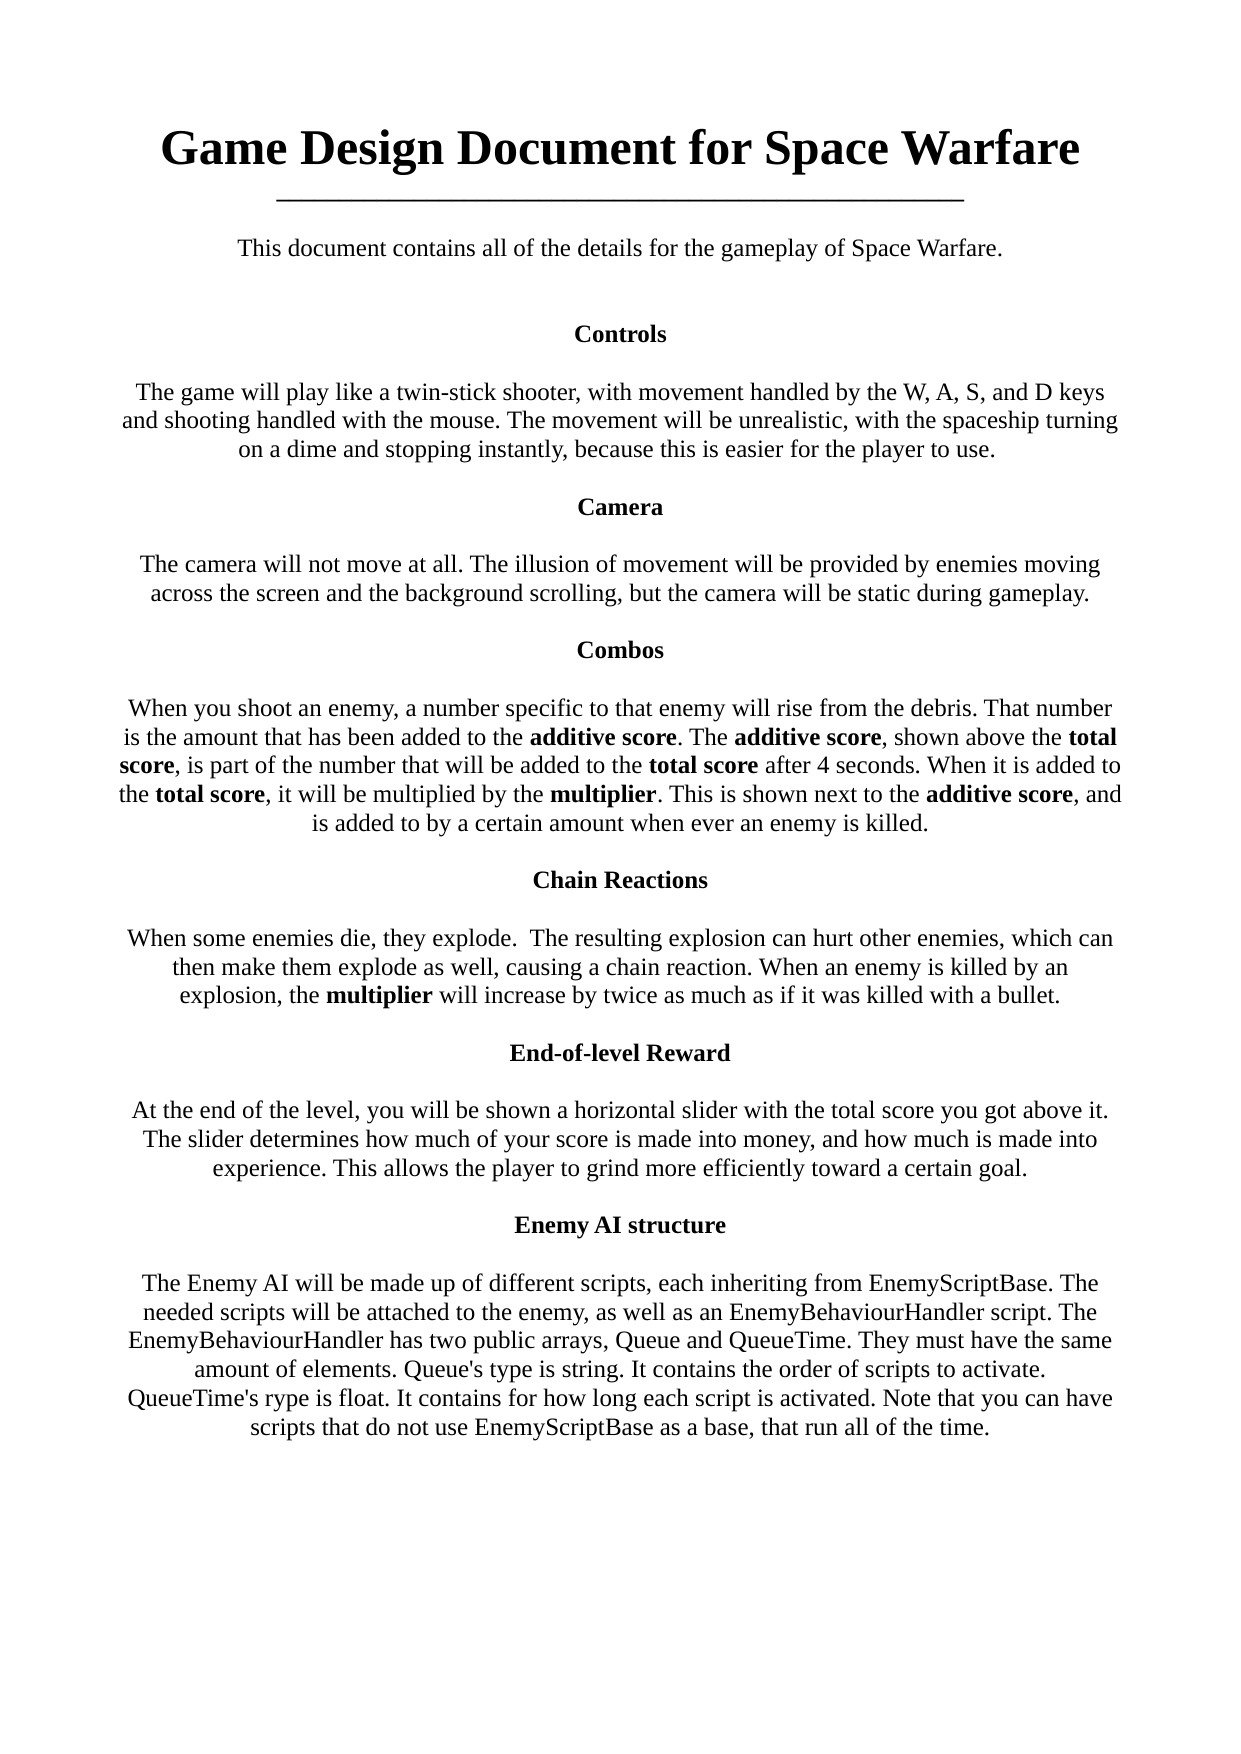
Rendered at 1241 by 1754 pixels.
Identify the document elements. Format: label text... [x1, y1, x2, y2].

text Controls [118, 319, 1122, 348]
text This document contains all of the details for the gameplay of Space Warfare. [118, 233, 1122, 262]
text Combos [118, 636, 1122, 664]
text When you shoot an enemy, a number specific to that enemy will rise from the debris. That number is the amount that has been added to the additive score. The additive score, shown above the total score, is part of the number that will be added to the total score after 4 seconds. When it is added to the total score, it will be multiplied by the multiplier. This is shown next to the additive score, and is added to by a certain amount when ever an enemy is killed. [118, 693, 1122, 837]
text End-of-level Reward [118, 1038, 1122, 1067]
text QueueTime's rype is float. It contains for how long each script is activated. Note that you can have scripts that do not use EnemyScriptBase as a base, that run all of the time. [118, 1383, 1122, 1441]
text The camera will not move at all. The illusion of movement will be provided by enemies moving across the screen and the background scrolling, but the camera will be static during gameplay. [118, 549, 1122, 607]
text Enemy AI structure [118, 1211, 1122, 1239]
text When some enemies die, they explode. The resulting explosion can hurt other enemies, which can then make them explode as well, causing a chain reaction. When an enemy is killed by an explosion, the multiplier will increase by twice as much as if it was killed with a bullet. [118, 923, 1122, 1009]
text Chain Reactions [118, 866, 1122, 894]
text At the end of the level, you will be shown a horizontal slider with the total score you got above it. The slider determines how much of your score is made into money, and how much is made into experience. This allows the player to grind more efficiently toward a certain goal. [118, 1096, 1122, 1182]
text _______________________________________________________ [118, 176, 1122, 204]
text Camera [118, 492, 1122, 521]
text Game Design Document for Space Warfare [118, 118, 1122, 176]
text The game will play like a twin-stick shooter, with movement handled by the W, A, S, and D keys and shooting handled with the mouse. The movement will be unrealistic, with the spaceship turning on a dime and stopping instantly, because this is easier for the player to use. [118, 377, 1122, 463]
text The Enemy AI will be made up of different scripts, each inheriting from EnemyScriptBase. The needed scripts will be attached to the enemy, as well as an EnemyBehaviourHandler script. The EnemyBehaviourHandler has two public arrays, Queue and QueueTime. They must have the same amount of elements. Queue's type is string. It contains the order of scripts to activate. [118, 1268, 1122, 1383]
